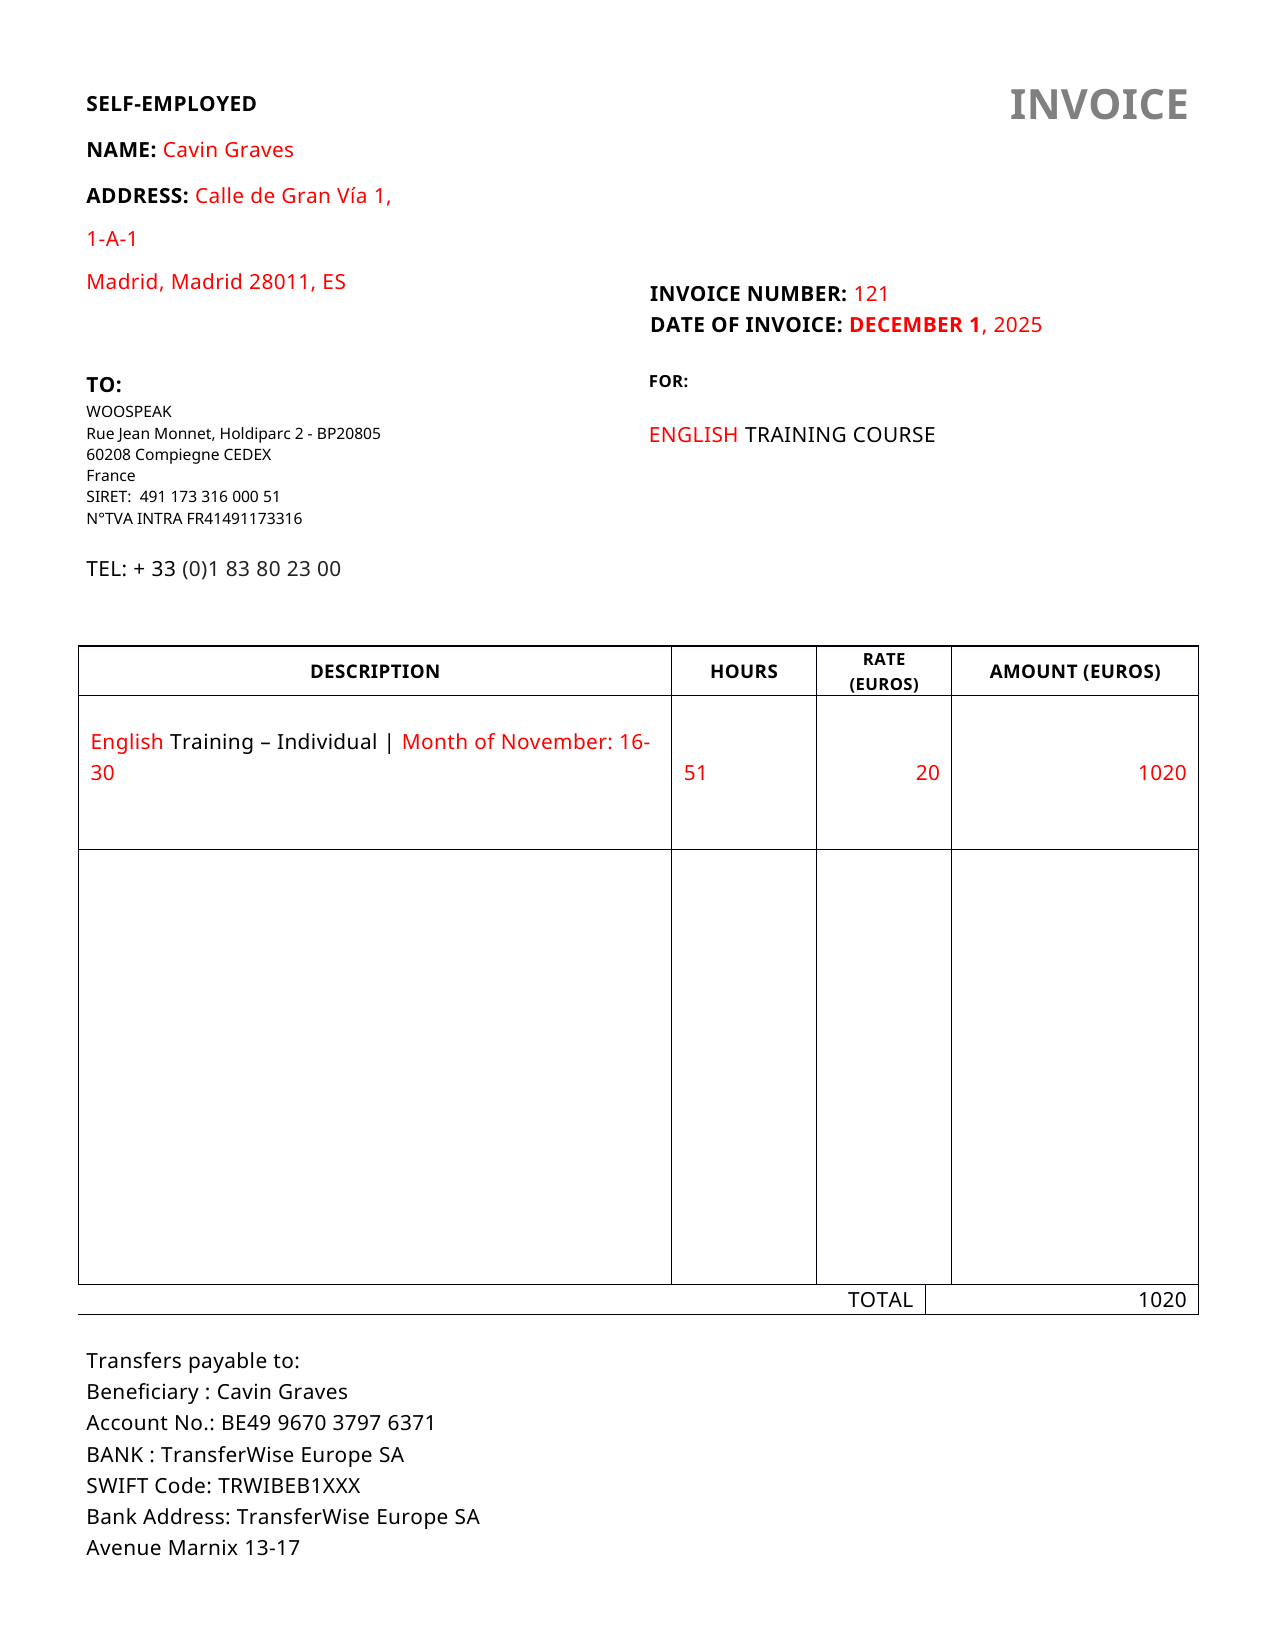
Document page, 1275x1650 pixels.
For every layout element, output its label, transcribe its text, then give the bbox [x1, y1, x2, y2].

table_cell [817, 1169, 951, 1197]
table_cell [672, 1053, 816, 1082]
table_cell [672, 1255, 816, 1284]
table_cell [817, 1198, 951, 1226]
table_cell English Training – Individual | Month of November: 16-30 [79, 696, 671, 849]
table_cell [79, 908, 671, 937]
table_cell [952, 1169, 1198, 1197]
table_cell [79, 1024, 671, 1053]
table_cell [79, 1255, 671, 1284]
table_cell [952, 1082, 1198, 1111]
table_cell [79, 1111, 671, 1139]
table_cell [79, 850, 671, 879]
table_cell [952, 1111, 1198, 1139]
table_cell [817, 937, 951, 966]
table_header INVOICE [639, 75, 1200, 158]
table_cell 51 [672, 696, 816, 849]
table_cell [817, 966, 951, 995]
table_header SELF-EMPLOYED NAME: Cavin Graves ADDRESS: Calle de Gran Vía 1, 1-A-1 Madrid, Madrid 28011, ES [75, 75, 639, 339]
table_cell [79, 1198, 671, 1226]
table_cell [672, 1226, 816, 1255]
table_cell [817, 995, 951, 1024]
table_header To: WOOSPEAK Rue Jean Monnet, Holdiparc 2 - BP20805 60208 Compiegne CEDEX France SIRET: 491 173 316 000 51 N°TVA INTRA FR41491173316 TEL: + 33 ​(0)1 83 80 23 00 [75, 370, 637, 583]
table_cell [817, 1226, 951, 1255]
table_cell [672, 1140, 816, 1168]
table_cell [952, 966, 1198, 995]
table_cell [817, 1111, 951, 1139]
table_cell [78, 1285, 672, 1314]
table_cell [79, 937, 671, 966]
table_cell [817, 908, 951, 937]
table_cell [817, 1082, 951, 1111]
table_cell [817, 1053, 951, 1082]
table_cell [952, 1198, 1198, 1226]
table_cell [952, 1053, 1198, 1082]
table_cell [672, 1198, 816, 1226]
table_cell [952, 937, 1198, 966]
table_cell [952, 1226, 1198, 1255]
table_cell [79, 1169, 671, 1197]
table_cell TOTAL [672, 1285, 925, 1314]
table_header HOURS [672, 647, 816, 695]
table_cell [817, 1140, 951, 1168]
table_cell [79, 1082, 671, 1111]
table_cell 20 [817, 696, 951, 849]
table_cell [672, 879, 816, 908]
table_cell [79, 879, 671, 908]
table_cell [79, 995, 671, 1024]
table_cell [672, 966, 816, 995]
table_cell [672, 1082, 816, 1111]
table_cell [672, 995, 816, 1024]
table_cell 1020 [926, 1285, 1198, 1314]
table_cell [952, 995, 1198, 1024]
table_cell [952, 1255, 1198, 1284]
table_cell [79, 1053, 671, 1082]
table_cell [79, 1140, 671, 1168]
table_cell [817, 1255, 951, 1284]
table_cell [672, 1024, 816, 1053]
table_cell [79, 966, 671, 995]
table_cell [672, 937, 816, 966]
table_header AMOUNT (EUROS) [952, 647, 1198, 695]
table_cell [79, 1226, 671, 1255]
table_cell [952, 850, 1198, 879]
table_cell [817, 850, 951, 879]
table_cell [672, 850, 816, 879]
table_cell [952, 879, 1198, 908]
table_cell [952, 1024, 1198, 1053]
table_cell [672, 908, 816, 937]
table_cell [952, 1140, 1198, 1168]
table_header For: English Training COURSE [638, 370, 1200, 583]
table_header Transfers payable to: Beneficiary : Cavin Graves Account No.: BE49 9670 3797 6371 BANK : TransferWise Europe SA SWIFT Code: TRWIBEB1XXX Bank Address: TransferWise Europe SA Avenue Marnix 13-17 [75, 1346, 1200, 1562]
table_cell [817, 1024, 951, 1053]
table_cell [672, 1111, 816, 1139]
table_cell [952, 908, 1198, 937]
table_cell [672, 1169, 816, 1197]
table_cell Invoice NUMBER: 121 Date of invoice: December 1, 2025 [639, 158, 1200, 339]
table_cell 1020 [952, 696, 1198, 849]
table_header RATE (EUROS) [817, 647, 951, 695]
table_cell [817, 879, 951, 908]
table_header DESCRIPTION [79, 647, 671, 695]
